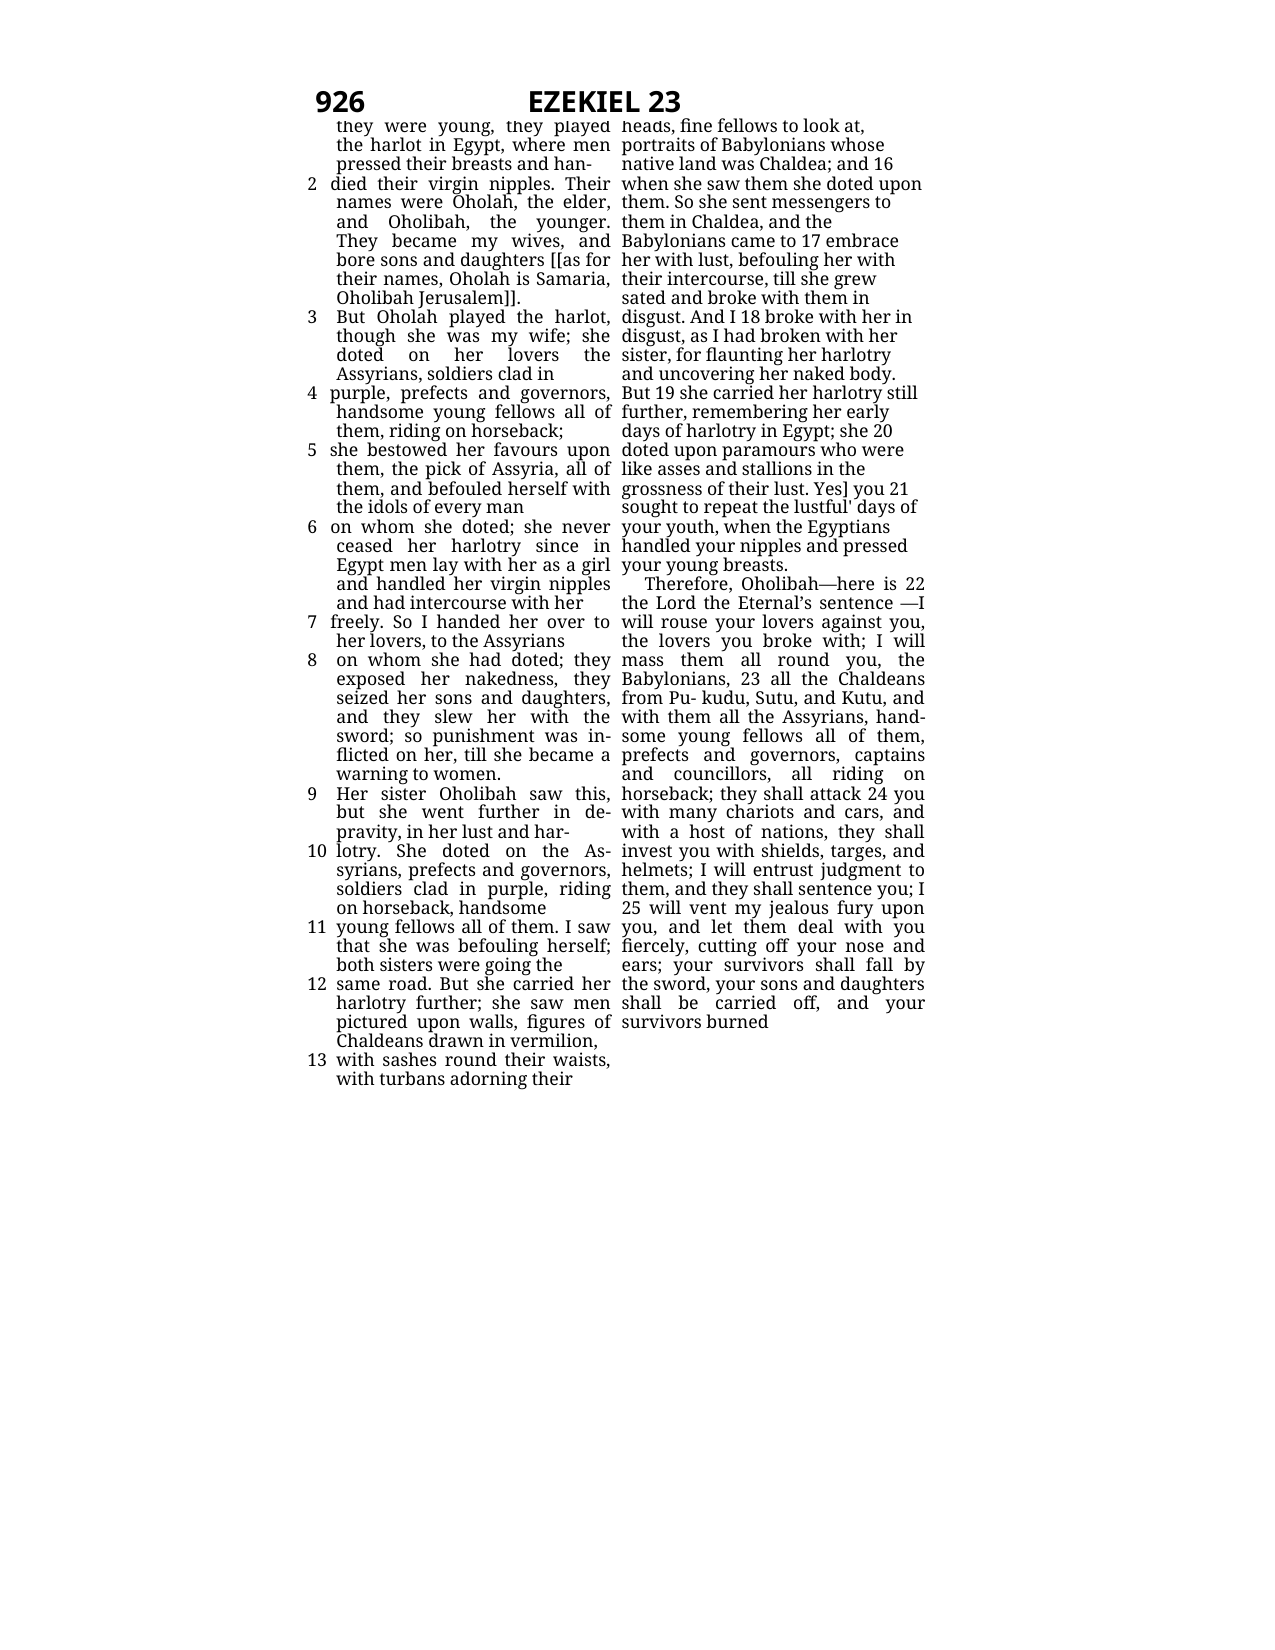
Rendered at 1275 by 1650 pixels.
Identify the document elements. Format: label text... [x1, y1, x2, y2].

list freely. So I handed her over to her lovers, to the Assyrians [307, 613, 611, 651]
list lotry. She doted on the As­syrians, prefects and gover­nors, soldiers clad in purple, rid­ing on horseback, handsome [307, 842, 611, 918]
text they were young, they played the harlot in Egypt, where men pressed their breasts and han- [336, 121, 611, 175]
list with sashes round their waists, with turbans adorning their [307, 1052, 611, 1090]
text heads, fine fellows to look at, portraits of Babylonians whose native land was Chaldea; and 16 when she saw them she doted upon them. So she sent mes­sengers to them in Chaldea, and the Babylonians came to 17 embrace her with lust, befoul­ing her with their intercourse, till she grew sated and broke with them in disgust. And I 18 broke with her in disgust, as I had broken with her sister, for flaunting her harlotry and un­covering her naked body. But 19 she carried her harlotry still further, remembering her early days of harlotry in Egypt; she 20 doted upon paramours who were like asses and stallions in the grossness of their lust. Yes] you 21 sought to repeat the lustful' days of your youth, when the Egyp­tians handled your nipples and pressed your young breasts. [621, 117, 925, 575]
list young fellows all of them. I saw that she was befouling her­self; both sisters were going the [307, 918, 611, 975]
list Her sister Oholibah saw this, but she went further in de­pravity, in her lust and har- [307, 785, 611, 842]
list on whom she had doted; they exposed her nakedness, they seized her sons and daughters, and they slew her with the sword; so punishment was in­flicted on her, till she became a warning to women. [307, 651, 611, 785]
list she bestowed her favours upon them, the pick of Assyria, all of them, and befouled her­self with the idols of every man [307, 442, 611, 518]
text Therefore, Oholibah—here is 22 the Lord the Eternal’s sentence —I will rouse your lovers against you, the lovers you broke with; I will mass them all round you, the Babylonians, 23 all the Chaldeans from Pu- kudu, Sutu, and Kutu, and with them all the Assyrians, hand­some young fellows all of them, prefects and governors, captains and councillors, all riding on horseback; they shall attack 24 you with many chariots and cars, and with a host of nations, they shall invest you with shields, targes, and helmets; I will entrust judgment to them, and they shall sentence you; I 25 will vent my jealous fury upon you, and let them deal with you fiercely, cutting off your nose and ears; your survivors shall fall by the sword, your sons and daughters shall be carried off, and your survivors burned [621, 575, 925, 1032]
list purple, prefects and governors, handsome young fellows all of them, riding on horseback; [307, 384, 611, 442]
list died their virgin nipples. Their names were Oholah, the elder, and Oholibah, the younger. They became my wives, and bore sons and daughters [[as for their names, Oholah is Samaria, Oho­libah Jerusalem]]. [307, 175, 611, 308]
list same road. But she carried her harlotry further; she saw men pictured upon walls, figures of Chaldeans drawn in vermilion, [307, 975, 611, 1052]
list But Oholah played the harlot, though she was my wife; she doted on her lovers the Assyrians, soldiers clad in [307, 308, 611, 384]
list on whom she doted; she never ceased her harlotry since in Egypt men lay with her as a girl and handled her virgin nipples and had intercourse with her [307, 518, 611, 613]
